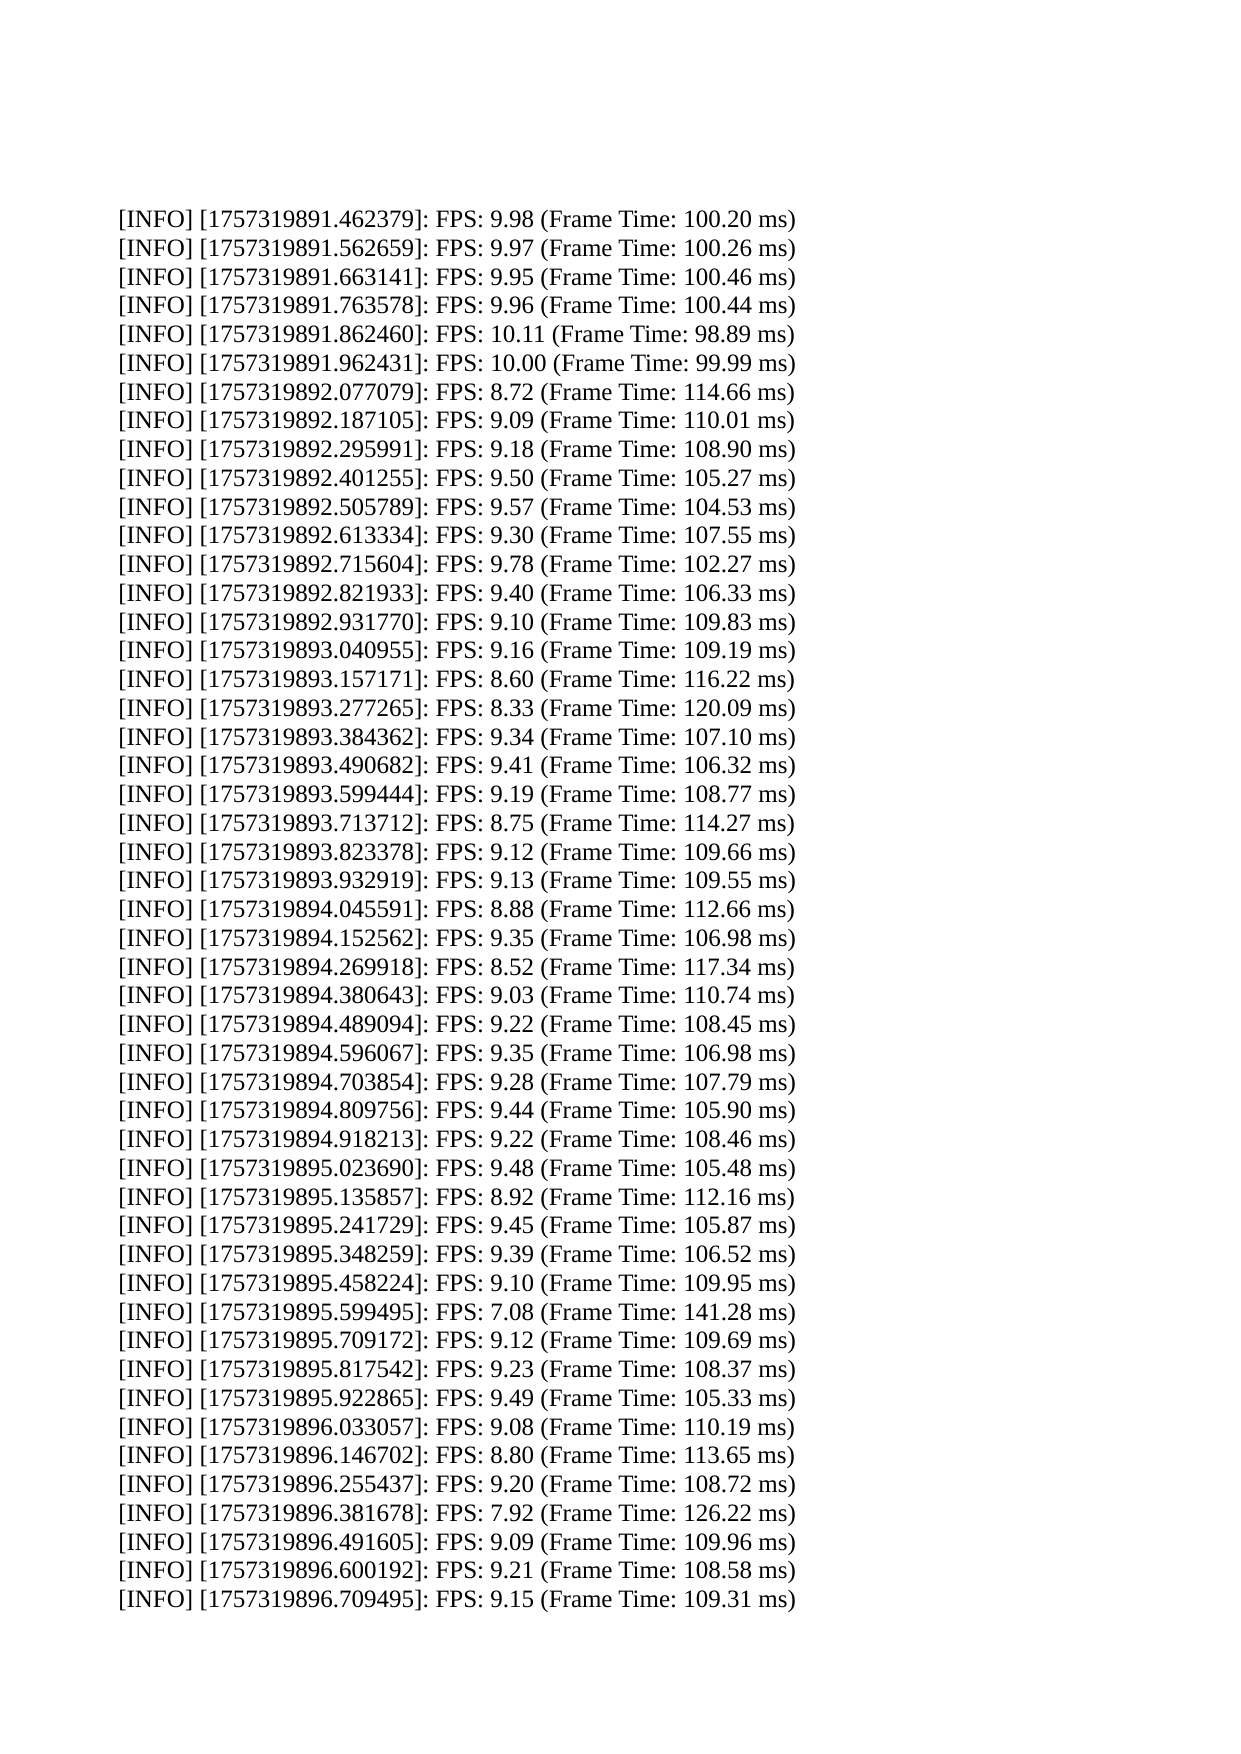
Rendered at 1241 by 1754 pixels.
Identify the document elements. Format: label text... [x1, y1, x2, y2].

text [INFO] [1757319891.663141]: FPS: 9.95 (Frame Time: 100.46 ms) [118, 262, 1122, 291]
text [INFO] [1757319893.157171]: FPS: 8.60 (Frame Time: 116.22 ms) [118, 664, 1122, 693]
text [INFO] [1757319892.077079]: FPS: 8.72 (Frame Time: 114.66 ms) [118, 377, 1122, 406]
text [INFO] [1757319892.715604]: FPS: 9.78 (Frame Time: 102.27 ms) [118, 549, 1122, 578]
text [INFO] [1757319893.823378]: FPS: 9.12 (Frame Time: 109.66 ms) [118, 837, 1122, 866]
text [INFO] [1757319896.033057]: FPS: 9.08 (Frame Time: 110.19 ms) [118, 1412, 1122, 1441]
text [INFO] [1757319891.462379]: FPS: 9.98 (Frame Time: 100.20 ms) [118, 204, 1122, 233]
text [INFO] [1757319895.458224]: FPS: 9.10 (Frame Time: 109.95 ms) [118, 1268, 1122, 1297]
text [INFO] [1757319894.380643]: FPS: 9.03 (Frame Time: 110.74 ms) [118, 981, 1122, 1009]
text [INFO] [1757319891.962431]: FPS: 10.00 (Frame Time: 99.99 ms) [118, 348, 1122, 377]
text [INFO] [1757319893.384362]: FPS: 9.34 (Frame Time: 107.10 ms) [118, 722, 1122, 751]
text [INFO] [1757319893.932919]: FPS: 9.13 (Frame Time: 109.55 ms) [118, 866, 1122, 894]
text [INFO] [1757319894.152562]: FPS: 9.35 (Frame Time: 106.98 ms) [118, 923, 1122, 952]
text [INFO] [1757319893.277265]: FPS: 8.33 (Frame Time: 120.09 ms) [118, 693, 1122, 722]
text [INFO] [1757319893.040955]: FPS: 9.16 (Frame Time: 109.19 ms) [118, 636, 1122, 664]
text [INFO] [1757319895.709172]: FPS: 9.12 (Frame Time: 109.69 ms) [118, 1326, 1122, 1354]
text [INFO] [1757319892.931770]: FPS: 9.10 (Frame Time: 109.83 ms) [118, 607, 1122, 636]
text [INFO] [1757319895.348259]: FPS: 9.39 (Frame Time: 106.52 ms) [118, 1239, 1122, 1268]
text [INFO] [1757319895.135857]: FPS: 8.92 (Frame Time: 112.16 ms) [118, 1182, 1122, 1211]
text [INFO] [1757319892.295991]: FPS: 9.18 (Frame Time: 108.90 ms) [118, 434, 1122, 463]
text [INFO] [1757319896.146702]: FPS: 8.80 (Frame Time: 113.65 ms) [118, 1441, 1122, 1469]
text [INFO] [1757319892.187105]: FPS: 9.09 (Frame Time: 110.01 ms) [118, 406, 1122, 434]
text [INFO] [1757319894.703854]: FPS: 9.28 (Frame Time: 107.79 ms) [118, 1067, 1122, 1096]
text [INFO] [1757319896.491605]: FPS: 9.09 (Frame Time: 109.96 ms) [118, 1527, 1122, 1556]
text [INFO] [1757319896.709495]: FPS: 9.15 (Frame Time: 109.31 ms) [118, 1584, 1122, 1613]
text [INFO] [1757319893.713712]: FPS: 8.75 (Frame Time: 114.27 ms) [118, 808, 1122, 837]
text [INFO] [1757319892.821933]: FPS: 9.40 (Frame Time: 106.33 ms) [118, 578, 1122, 607]
text [INFO] [1757319895.241729]: FPS: 9.45 (Frame Time: 105.87 ms) [118, 1211, 1122, 1239]
text [INFO] [1757319894.489094]: FPS: 9.22 (Frame Time: 108.45 ms) [118, 1009, 1122, 1038]
text [INFO] [1757319894.918213]: FPS: 9.22 (Frame Time: 108.46 ms) [118, 1124, 1122, 1153]
text [INFO] [1757319894.809756]: FPS: 9.44 (Frame Time: 105.90 ms) [118, 1096, 1122, 1124]
text [INFO] [1757319895.922865]: FPS: 9.49 (Frame Time: 105.33 ms) [118, 1383, 1122, 1412]
text [INFO] [1757319896.600192]: FPS: 9.21 (Frame Time: 108.58 ms) [118, 1556, 1122, 1584]
text [INFO] [1757319891.562659]: FPS: 9.97 (Frame Time: 100.26 ms) [118, 233, 1122, 262]
text [INFO] [1757319895.817542]: FPS: 9.23 (Frame Time: 108.37 ms) [118, 1354, 1122, 1383]
text [INFO] [1757319893.490682]: FPS: 9.41 (Frame Time: 106.32 ms) [118, 751, 1122, 779]
text [INFO] [1757319892.505789]: FPS: 9.57 (Frame Time: 104.53 ms) [118, 492, 1122, 521]
text [INFO] [1757319896.255437]: FPS: 9.20 (Frame Time: 108.72 ms) [118, 1469, 1122, 1498]
text [INFO] [1757319895.023690]: FPS: 9.48 (Frame Time: 105.48 ms) [118, 1153, 1122, 1182]
text [INFO] [1757319893.599444]: FPS: 9.19 (Frame Time: 108.77 ms) [118, 779, 1122, 808]
text [INFO] [1757319892.613334]: FPS: 9.30 (Frame Time: 107.55 ms) [118, 521, 1122, 549]
text [INFO] [1757319894.269918]: FPS: 8.52 (Frame Time: 117.34 ms) [118, 952, 1122, 981]
text [INFO] [1757319896.381678]: FPS: 7.92 (Frame Time: 126.22 ms) [118, 1498, 1122, 1527]
text [INFO] [1757319891.763578]: FPS: 9.96 (Frame Time: 100.44 ms) [118, 291, 1122, 319]
text [INFO] [1757319892.401255]: FPS: 9.50 (Frame Time: 105.27 ms) [118, 463, 1122, 492]
text [INFO] [1757319895.599495]: FPS: 7.08 (Frame Time: 141.28 ms) [118, 1297, 1122, 1326]
text [INFO] [1757319894.045591]: FPS: 8.88 (Frame Time: 112.66 ms) [118, 894, 1122, 923]
text [INFO] [1757319894.596067]: FPS: 9.35 (Frame Time: 106.98 ms) [118, 1038, 1122, 1067]
text [INFO] [1757319891.862460]: FPS: 10.11 (Frame Time: 98.89 ms) [118, 319, 1122, 348]
